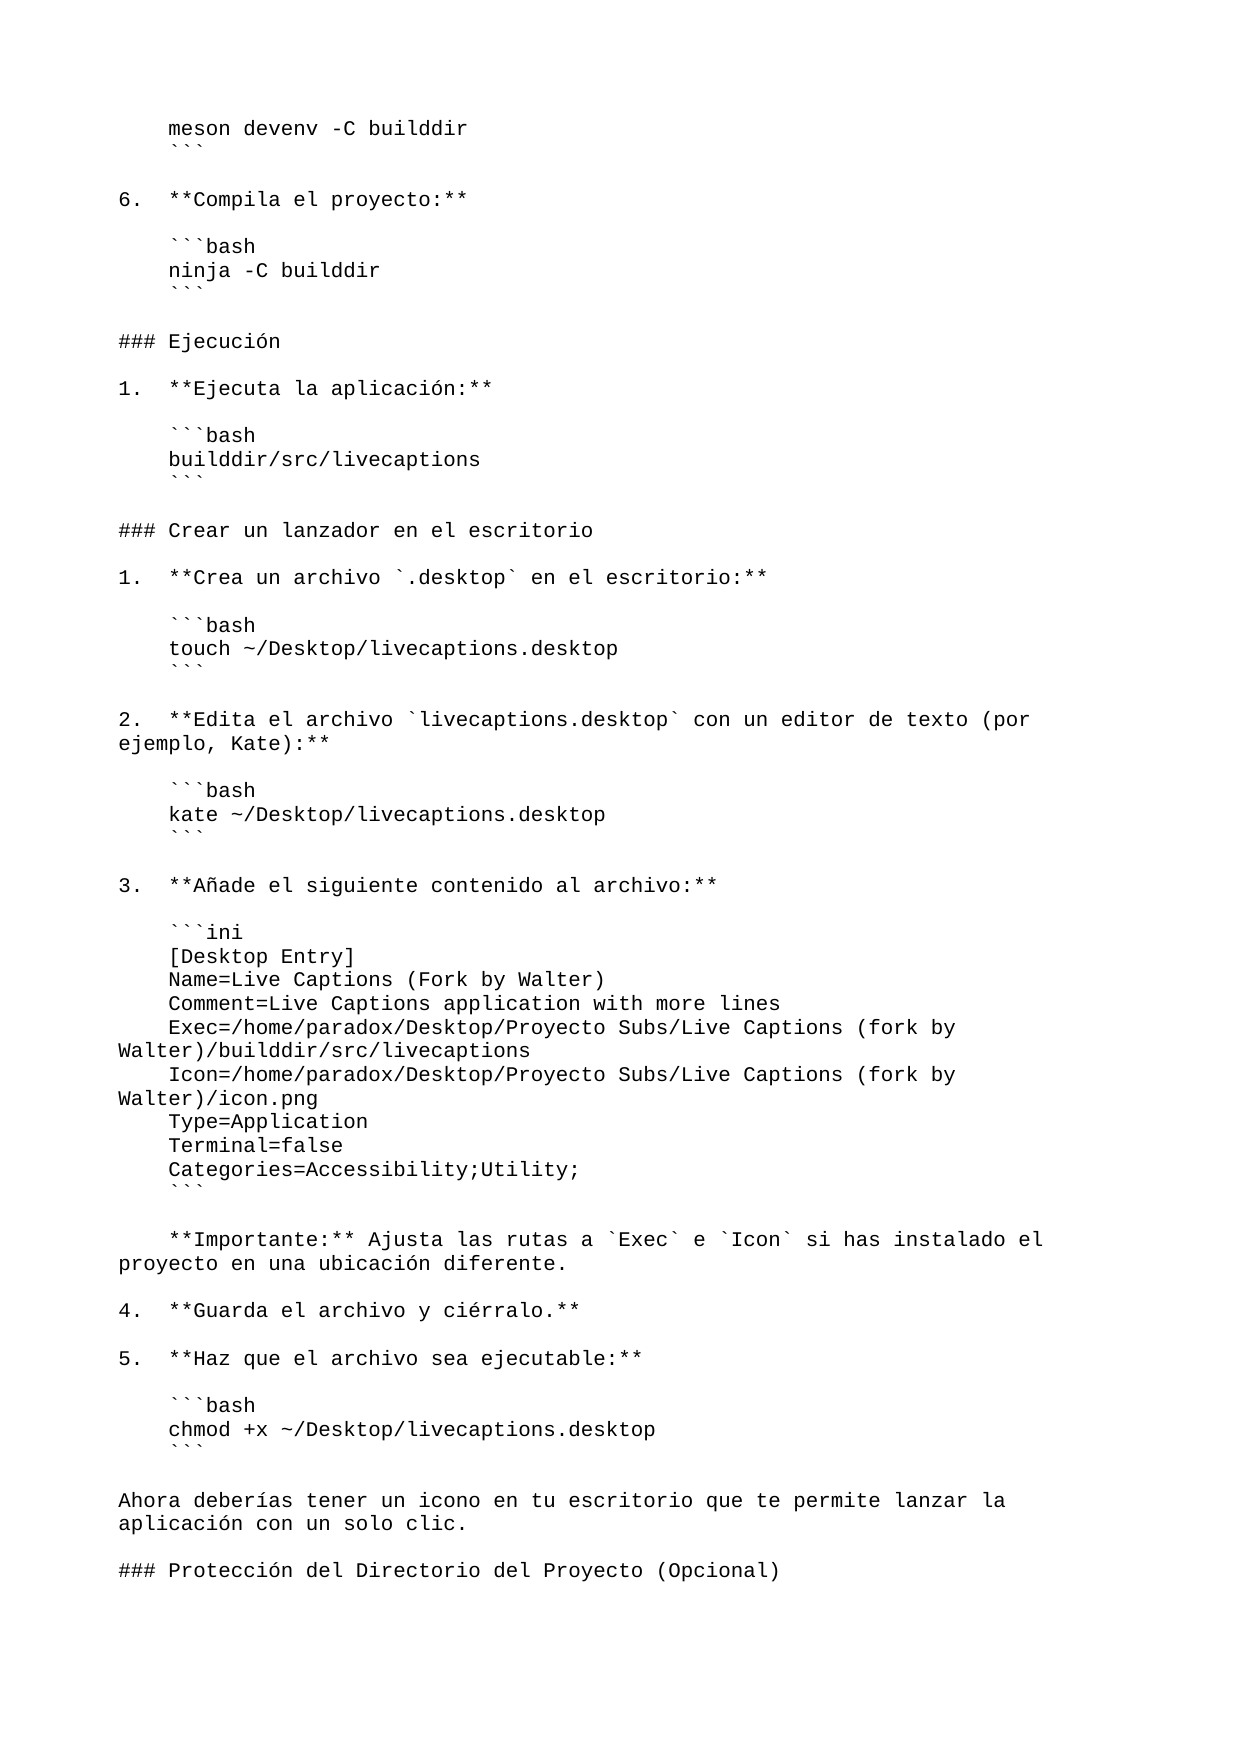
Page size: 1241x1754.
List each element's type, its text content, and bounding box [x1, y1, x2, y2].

text ### Ejecución [118, 331, 1122, 354]
text Categories=Accessibility;Utility; [118, 1158, 1122, 1182]
text kate ~/Desktop/livecaptions.desktop [118, 804, 1122, 827]
text Icon=/home/paradox/Desktop/Proyecto Subs/Live Captions (fork by Walter)/icon.png [118, 1064, 1122, 1111]
text ```bash [118, 426, 1122, 449]
text 3. **Añade el siguiente contenido al archivo:** [118, 875, 1122, 898]
text ```bash [118, 780, 1122, 804]
text 2. **Edita el archivo `livecaptions.desktop` con un editor de texto (por ejemplo, Kate):** [118, 709, 1122, 757]
text **Importante:** Ajusta las rutas a `Exec` e `Icon` si has instalado el proyecto en una ubicación diferente. [118, 1229, 1122, 1277]
text ```bash [118, 615, 1122, 638]
text ```ini [118, 922, 1122, 946]
text ``` [118, 473, 1122, 496]
text ```bash [118, 1395, 1122, 1419]
text ``` [118, 827, 1122, 851]
text 5. **Haz que el archivo sea ejecutable:** [118, 1348, 1122, 1371]
text ``` [118, 284, 1122, 307]
text ``` [118, 142, 1122, 165]
text chmod +x ~/Desktop/livecaptions.desktop [118, 1419, 1122, 1442]
text Terminal=false [118, 1135, 1122, 1158]
text 1. **Crea un archivo `.desktop` en el escritorio:** [118, 567, 1122, 591]
text ``` [118, 1182, 1122, 1206]
text ```bash [118, 236, 1122, 260]
text ninja -C builddir [118, 260, 1122, 284]
text ``` [118, 1442, 1122, 1466]
text Ahora deberías tener un icono en tu escritorio que te permite lanzar la aplicación con un solo clic. [118, 1489, 1122, 1537]
text Type=Application [118, 1111, 1122, 1135]
text builddir/src/livecaptions [118, 449, 1122, 473]
text Name=Live Captions (Fork by Walter) [118, 969, 1122, 993]
text 6. **Compila el proyecto:** [118, 189, 1122, 213]
text 4. **Guarda el archivo y ciérralo.** [118, 1300, 1122, 1324]
text ``` [118, 662, 1122, 686]
text Comment=Live Captions application with more lines [118, 993, 1122, 1017]
text ### Crear un lanzador en el escritorio [118, 520, 1122, 544]
text Exec=/home/paradox/Desktop/Proyecto Subs/Live Captions (fork by Walter)/builddir/src/livecaptions [118, 1017, 1122, 1064]
text ### Protección del Directorio del Proyecto (Opcional) [118, 1561, 1122, 1584]
text meson devenv -C builddir [118, 118, 1122, 142]
text 1. **Ejecuta la aplicación:** [118, 378, 1122, 402]
text touch ~/Desktop/livecaptions.desktop [118, 638, 1122, 662]
text [Desktop Entry] [118, 946, 1122, 969]
